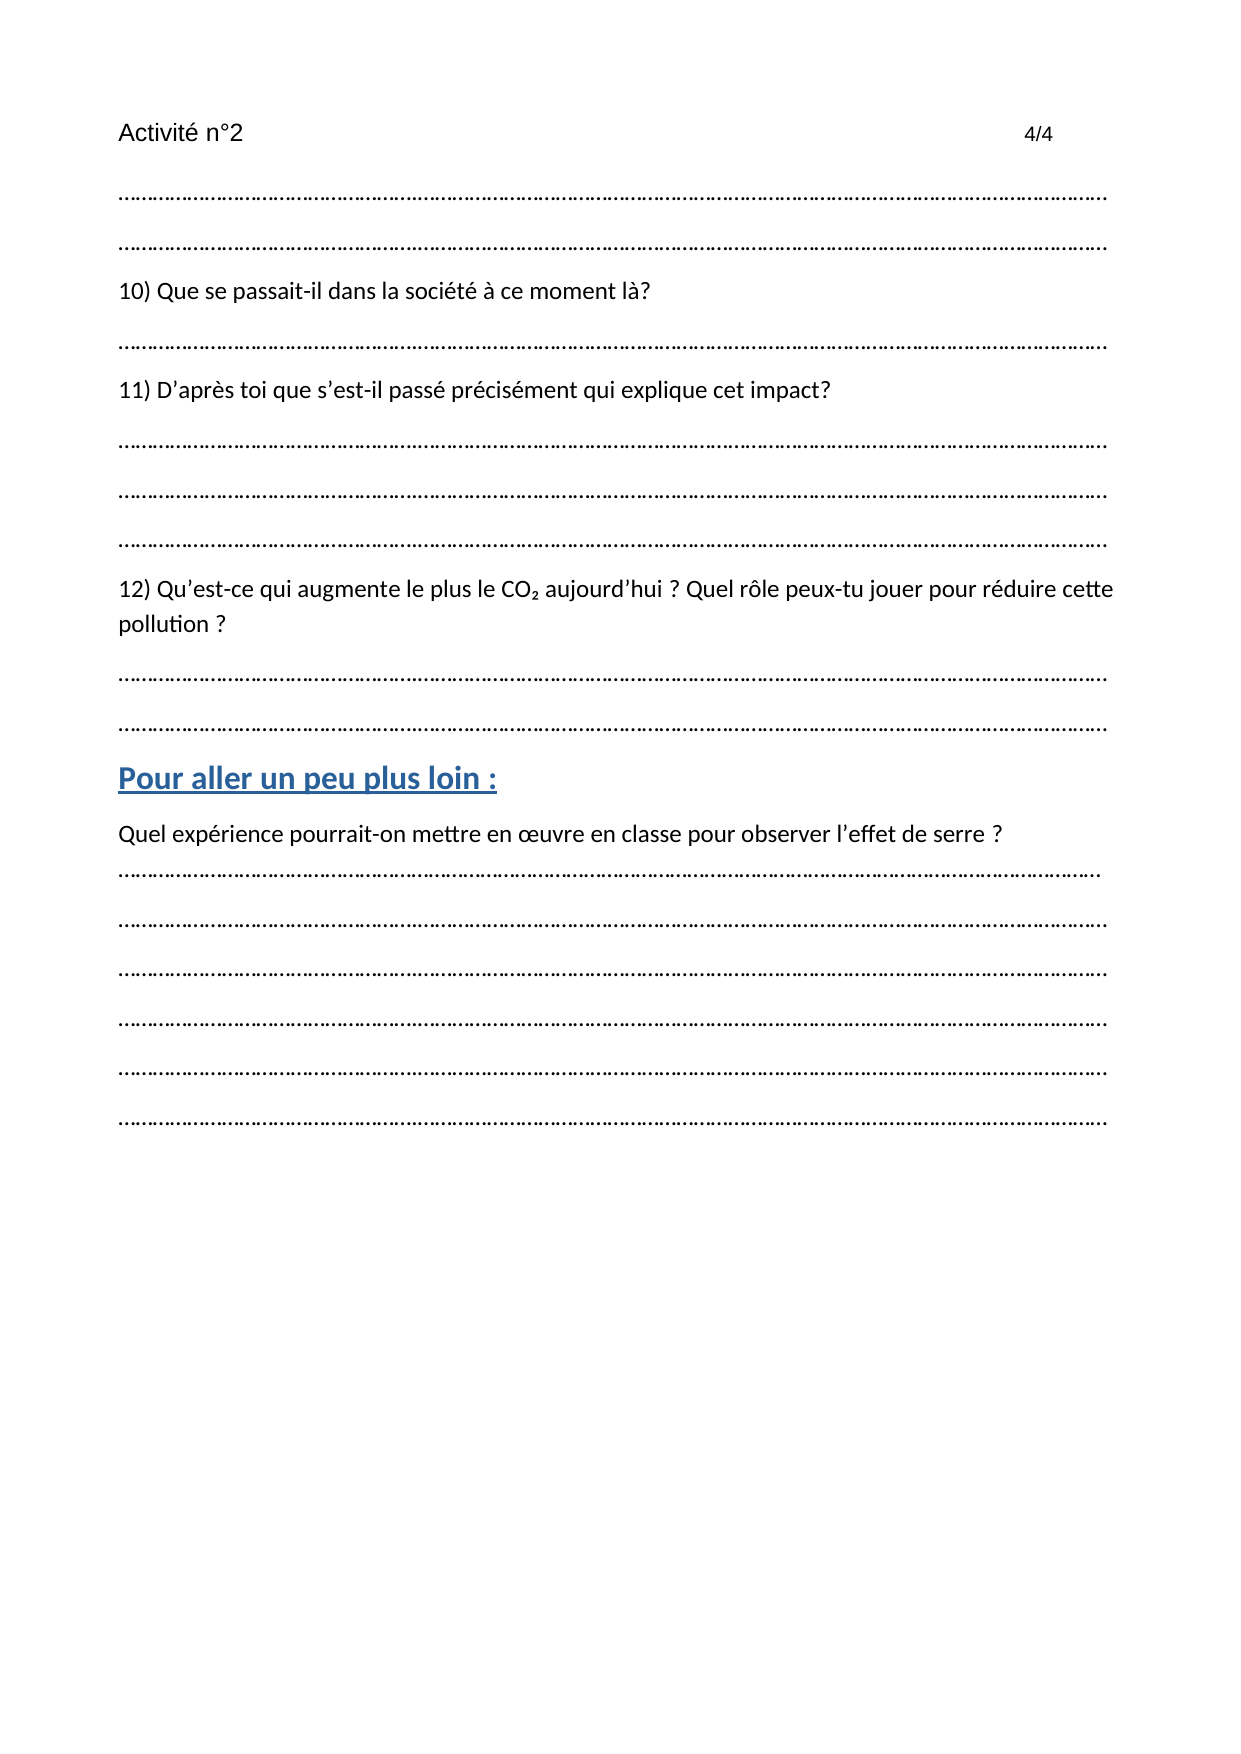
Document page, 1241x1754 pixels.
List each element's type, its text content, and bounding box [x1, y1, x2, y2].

text Pour aller un peu plus loin : [118, 757, 1122, 797]
text …………………………………………….………………………………………………………………………………………………………… [118, 1051, 1122, 1082]
text …………………………………………….………………………………………………………………………………………………………… [118, 952, 1122, 983]
text Quel expérience pourrait-on mettre en œuvre en classe pour observer l’effet de serre ?……………………………………………………………………………………………………………………………………………………… [118, 818, 1122, 884]
text 12) Qu’est-ce qui augmente le plus le CO₂ aujourd’hui ? Quel rôle peux-tu jouer pour réduire cette pollution ? [118, 573, 1122, 638]
text …………………………………………….………………………………………………………………………………………………………… [118, 176, 1122, 207]
text 11) D’après toi que s’est-il passé précisément qui explique cet impact? [118, 375, 1122, 405]
text …………………………………………….………………………………………………………………………………………………………… [118, 707, 1122, 738]
text …………………………………………….………………………………………………………………………………………………………… [118, 424, 1122, 455]
text …………………………………………….………………………………………………………………………………………………………… [118, 903, 1122, 933]
text …………………………………………….………………………………………………………………………………………………………… [118, 325, 1122, 356]
text …………………………………………….………………………………………………………………………………………………………… [118, 658, 1122, 688]
text …………………………………………….………………………………………………………………………………………………………… [118, 1101, 1122, 1132]
text 10) Que se passait-il dans la société à ce moment là? [118, 276, 1122, 306]
text …………………………………………….………………………………………………………………………………………………………… [118, 1002, 1122, 1032]
text …………………………………………….………………………………………………………………………………………………………… [118, 523, 1122, 554]
text …………………………………………….………………………………………………………………………………………………………… [118, 226, 1122, 256]
text …………………………………………….………………………………………………………………………………………………………… [118, 474, 1122, 504]
